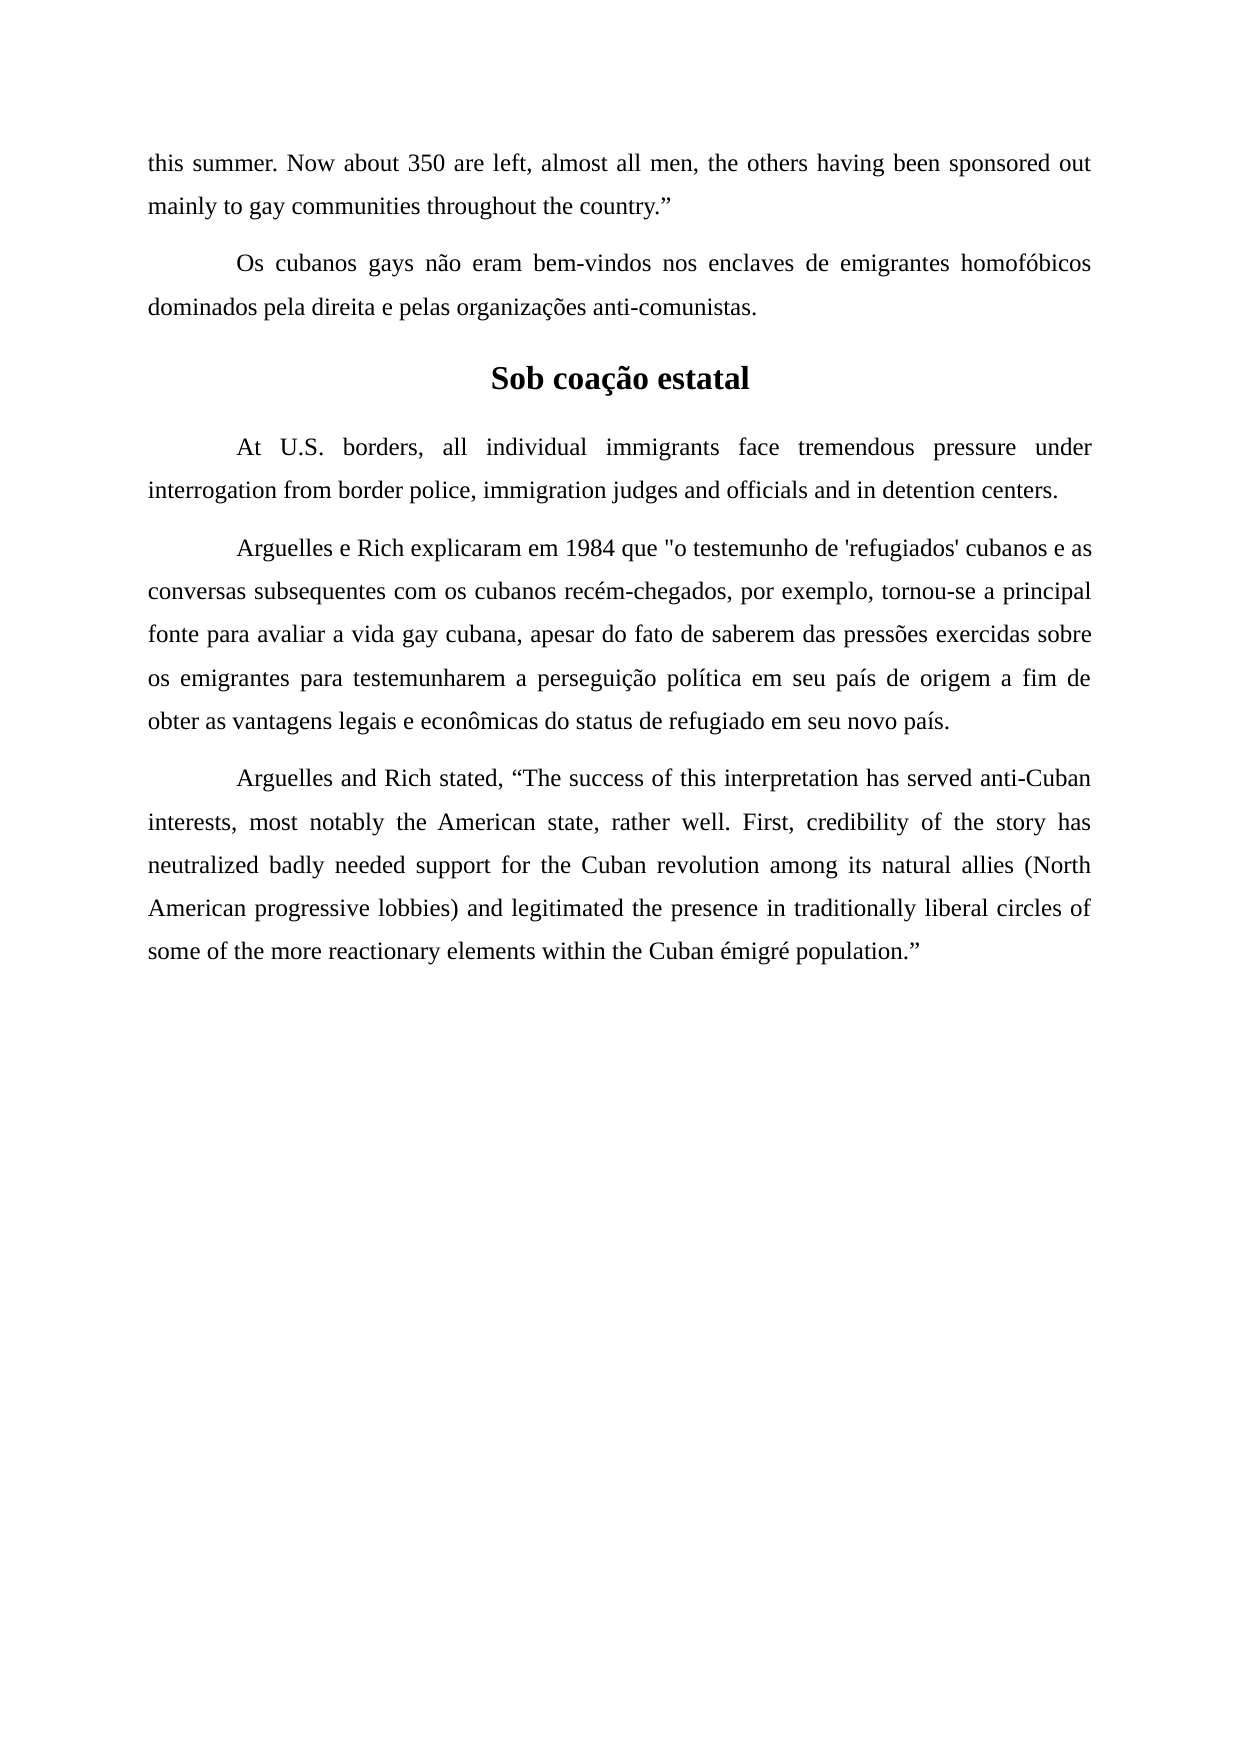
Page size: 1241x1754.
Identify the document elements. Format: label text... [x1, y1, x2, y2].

subtitle Sob coação estatal [148, 358, 1093, 396]
text At U.S. borders, all individual immigrants face tremendous pressure under interrogation from border police, immigration judges and officials and in detention centers. [148, 432, 1093, 504]
text this summer. Now about 350 are left, almost all men, the others having been sponsored out mainly to gay communities throughout the country.” [148, 148, 1093, 219]
text Os cubanos gays não eram bem-vindos nos enclaves de emigrantes homofóbicos dominados pela direita e pelas organizações anti-comunistas. [148, 248, 1093, 320]
text Arguelles and Rich stated, “The success of this interpretation has served anti-Cuban interests, most notably the American state, rather well. First, credibility of the story has neutralized badly needed support for the Cuban revolution among its natural allies (North American progressive lobbies) and legitimated the presence in traditionally liberal circles of some of the more reactionary elements within the Cuban émigré population.” [148, 763, 1093, 965]
text Arguelles e Rich explicaram em 1984 que "o testemunho de 'refugiados' cubanos e as conversas subsequentes com os cubanos recém-chegados, por exemplo, tornou-se a principal fonte para avaliar a vida gay cubana, apesar do fato de saberem das pressões exercidas sobre os emigrantes para testemunharem a perseguição política em seu país de origem a fim de obter as vantagens legais e econômicas do status de refugiado em seu novo país. [148, 533, 1093, 734]
